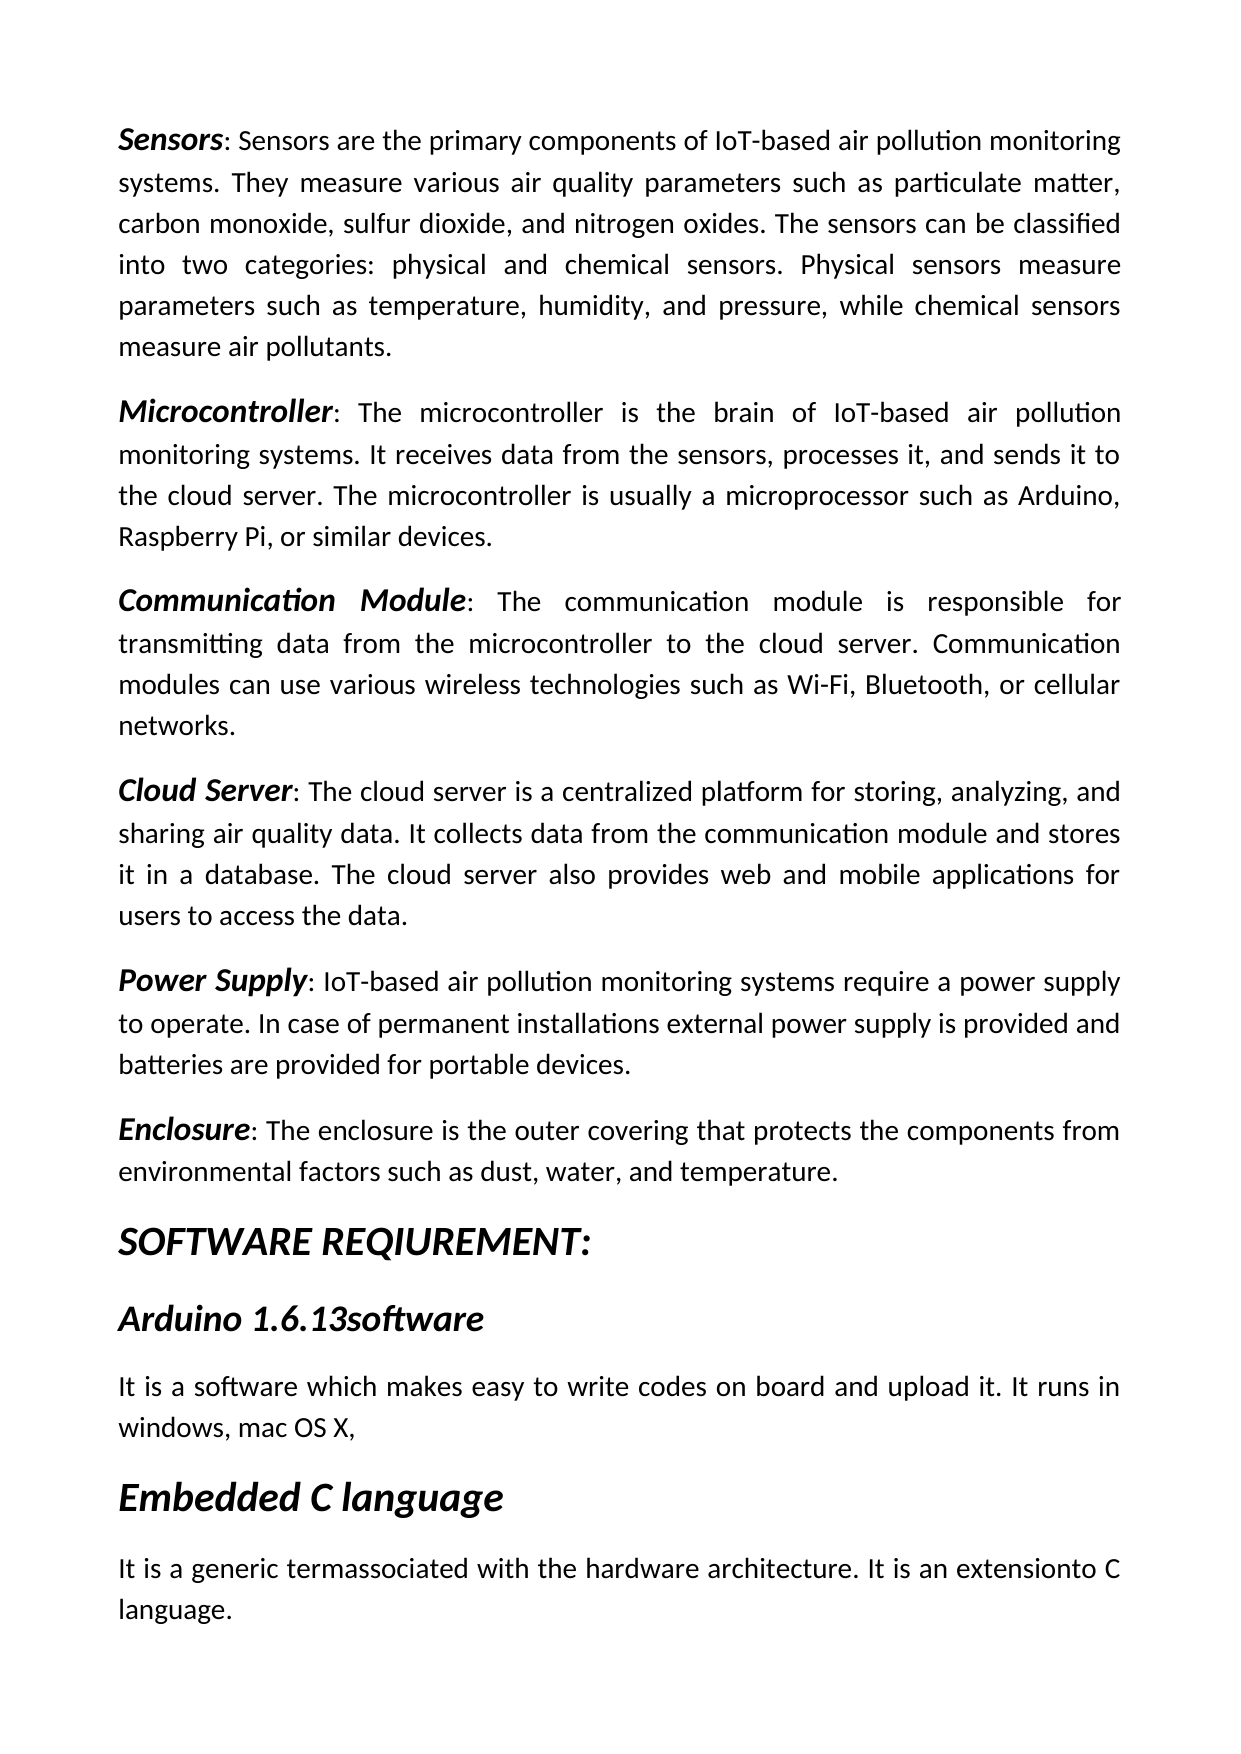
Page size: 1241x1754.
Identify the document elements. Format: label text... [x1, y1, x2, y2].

text Arduino 1.6.13software [118, 1294, 1122, 1340]
text Enclosure: The enclosure is the outer covering that protects the components from environmental factors such as dust, water, and temperature. [118, 1107, 1122, 1189]
text Cloud Server: The cloud server is a centralized platform for storing, analyzing, and sharing air quality data. It collects data from the communication module and stores it in a database. The cloud server also provides web and mobile applications for users to access the data. [118, 769, 1122, 933]
text Embedded C language [118, 1471, 1122, 1522]
text Power Supply: IoT-based air pollution monitoring systems require a power supply to operate. In case of permanent installations external power supply is provided and batteries are provided for portable devices. [118, 959, 1122, 1081]
text It is a software which makes easy to write codes on board and upload it. It runs in windows, mac OS X, [118, 1368, 1122, 1445]
text It is a generic termassociated with the hardware architecture. It is an extensionto C language. [118, 1550, 1122, 1627]
text SOFTWARE REQIUREMENT: [118, 1215, 1122, 1266]
text Microcontroller: The microcontroller is the brain of IoT-based air pollution monitoring systems. It receives data from the sensors, processes it, and sends it to the cloud server. The microcontroller is usually a microprocessor such as Arduino, Raspberry Pi, or similar devices. [118, 390, 1122, 553]
text Communication Module: The communication module is responsible for transmitting data from the microcontroller to the cloud server. Communication modules can use various wireless technologies such as Wi-Fi, Bluetooth, or cellular networks. [118, 579, 1122, 743]
text Sensors: Sensors are the primary components of IoT-based air pollution monitoring systems. They measure various air quality parameters such as particulate matter, carbon monoxide, sulfur dioxide, and nitrogen oxides. The sensors can be classified into two categories: physical and chemical sensors. Physical sensors measure parameters such as temperature, humidity, and pressure, while chemical sensors measure air pollutants. [118, 118, 1122, 363]
